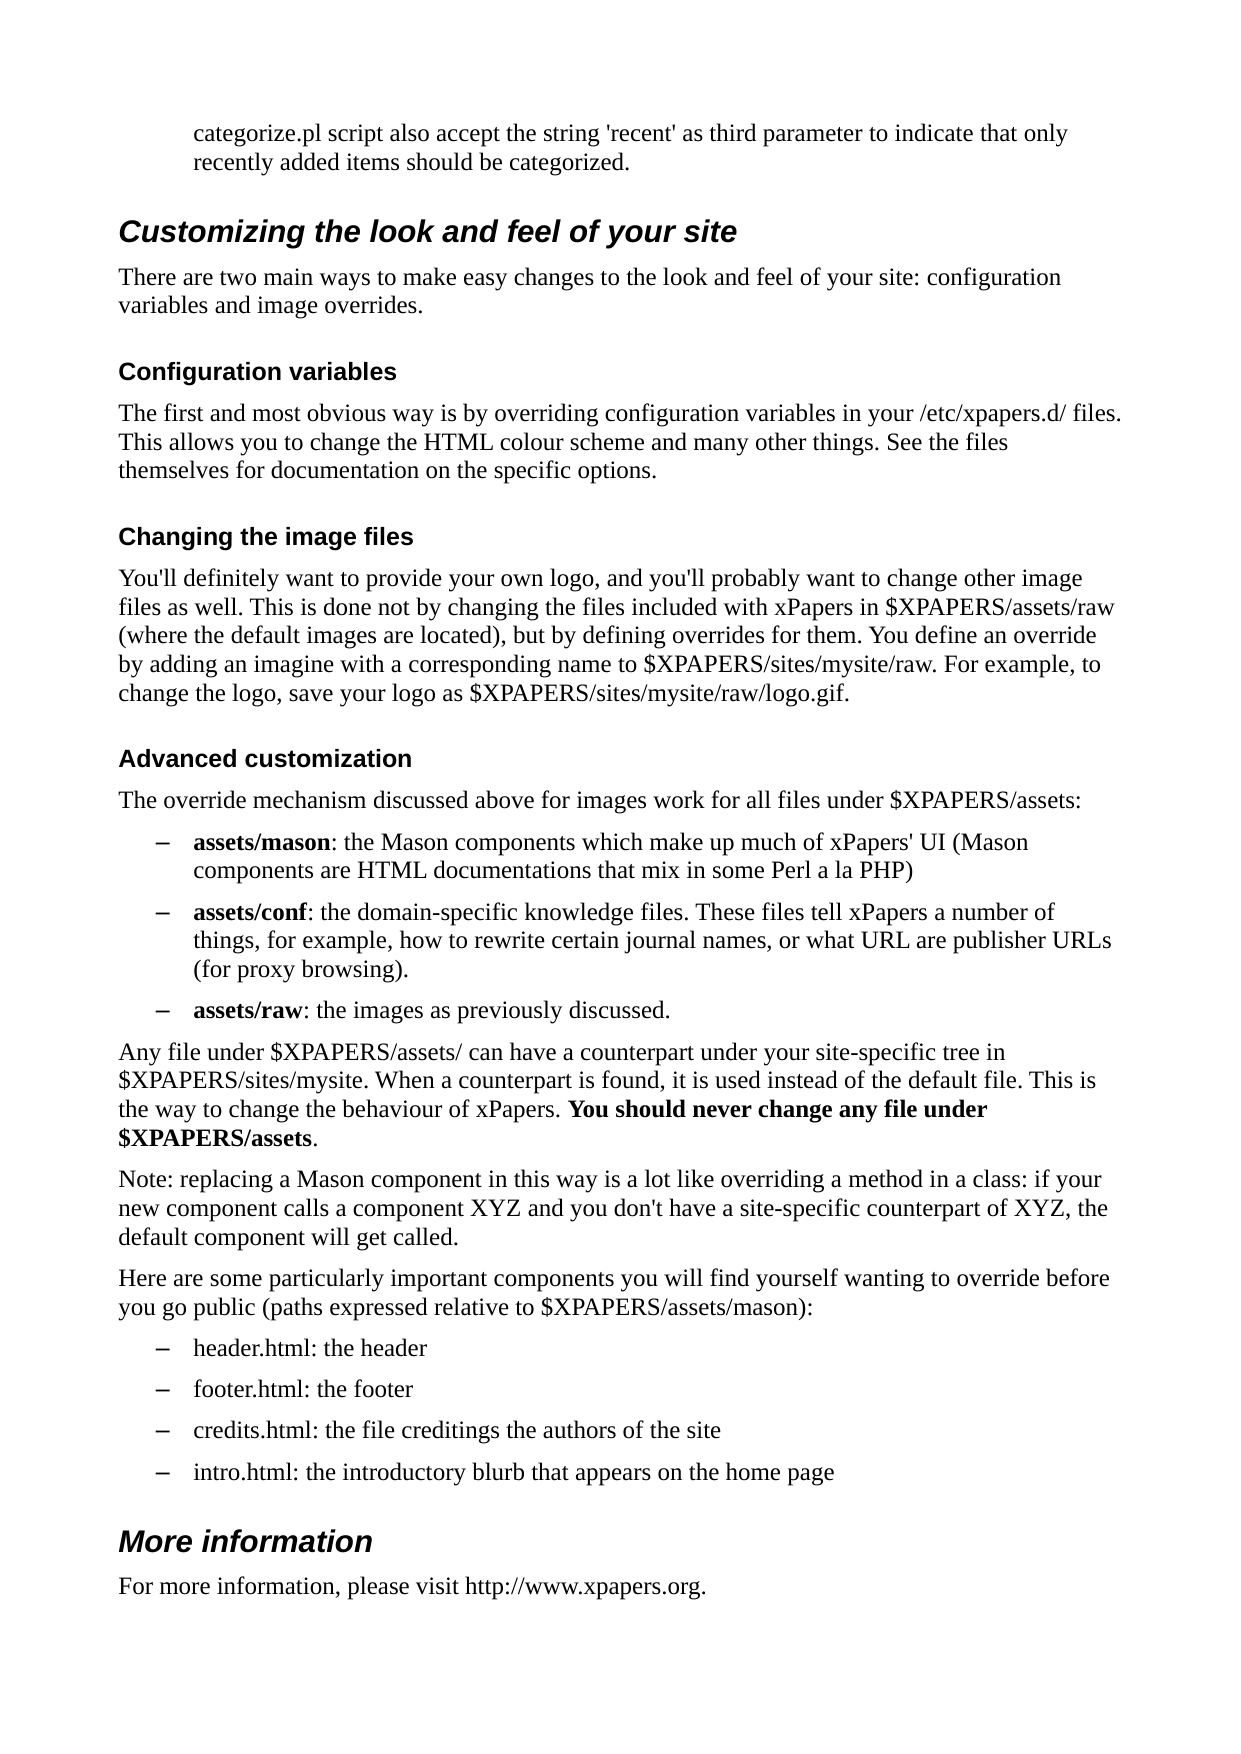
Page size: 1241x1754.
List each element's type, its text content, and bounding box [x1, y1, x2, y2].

subtitle Customizing the look and feel of your site [118, 213, 1122, 249]
text Any file under $XPAPERS/assets/ can have a counterpart under your site-specific tree in $XPAPERS/sites/mysite. When a counterpart is found, it is used instead of the default file. This is the way to change the behaviour of xPapers. You should never change any file under $XPAPERS/assets. [118, 1037, 1122, 1152]
subtitle More information [118, 1523, 1122, 1559]
text There are two main ways to make easy changes to the look and feel of your site: configuration variables and image overrides. [118, 262, 1122, 319]
list footer.html: the footer [156, 1374, 1122, 1403]
list assets/raw: the images as previously discussed. [156, 995, 1122, 1024]
list intro.html: the introductory blurb that appears on the home page [156, 1457, 1122, 1485]
subtitle Changing the image files [118, 522, 1122, 550]
text Here are some particularly important components you will find yourself wanting to override before you go public (paths expressed relative to $XPAPERS/assets/mason): [118, 1263, 1122, 1320]
list assets/conf: the domain-specific knowledge files. These files tell xPapers a number of things, for example, how to rewrite certain journal names, or what URL are publisher URLs (for proxy browsing). [156, 897, 1122, 983]
text The override mechanism discussed above for images work for all files under $XPAPERS/assets: [118, 785, 1122, 814]
subtitle Configuration variables [118, 357, 1122, 385]
list categorize.pl script also accept the string 'recent' as third parameter to indicate that only recently added items should be categorized. [156, 118, 1122, 176]
text You'll definitely want to provide your own logo, and you'll probably want to change other image files as well. This is done not by changing the files included with xPapers in $XPAPERS/assets/raw (where the default images are located), but by defining overrides for them. You define an override by adding an imagine with a corresponding name to $XPAPERS/sites/mysite/raw. For example, to change the logo, save your logo as $XPAPERS/sites/mysite/raw/logo.gif. [118, 563, 1122, 707]
text Note: replacing a Mason component in this way is a lot like overriding a method in a class: if your new component calls a component XYZ and you don't have a site-specific counterpart of XYZ, the default component will get called. [118, 1164, 1122, 1250]
list assets/mason: the Mason components which make up much of xPapers' UI (Mason components are HTML documentations that mix in some Perl a la PHP) [156, 827, 1122, 884]
list credits.html: the file creditings the authors of the site [156, 1415, 1122, 1444]
text For more information, please visit http://www.xpapers.org. [118, 1571, 1122, 1600]
list header.html: the header [156, 1333, 1122, 1362]
text The first and most obvious way is by overriding configuration variables in your /etc/xpapers.d/ files. This allows you to change the HTML colour scheme and many other things. See the files themselves for documentation on the specific options. [118, 398, 1122, 484]
subtitle Advanced customization [118, 744, 1122, 773]
